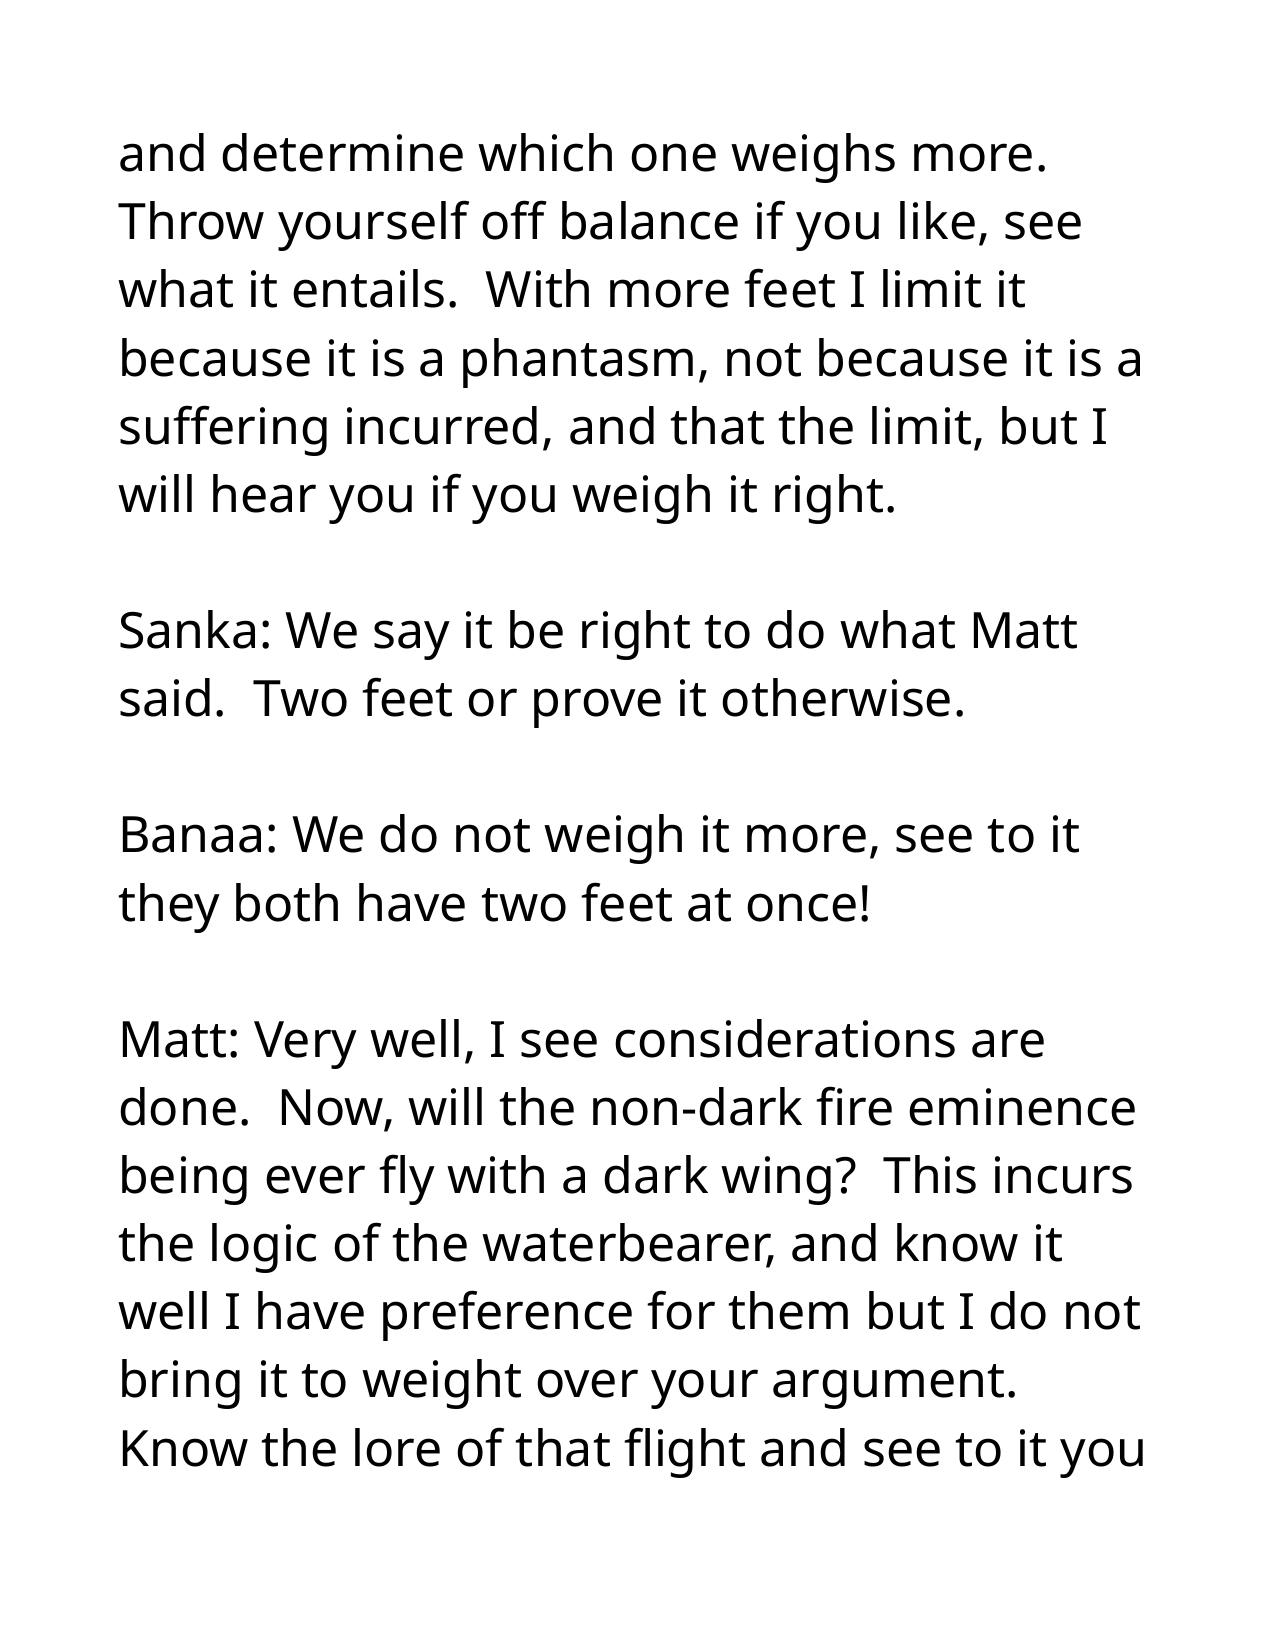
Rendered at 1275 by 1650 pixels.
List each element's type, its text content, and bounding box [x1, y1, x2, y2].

text and determine which one weighs more. Throw yourself off balance if you like, see what it entails. With more feet I limit it because it is a phantasm, not because it is a suffering incurred, and that the limit, but I will hear you if you weigh it right. [118, 118, 1157, 527]
text Matt: Very well, I see considerations are done. Now, will the non-dark fire eminence being ever fly with a dark wing? This incurs the logic of the waterbearer, and know it well I have preference for them but I do not bring it to weight over your argument. Know the lore of that flight and see to it you [118, 1004, 1157, 1481]
text Sanka: We say it be right to do what Matt said. Two feet or prove it otherwise. [118, 595, 1157, 731]
text Banaa: We do not weigh it more, see to it they both have two feet at once! [118, 799, 1157, 936]
